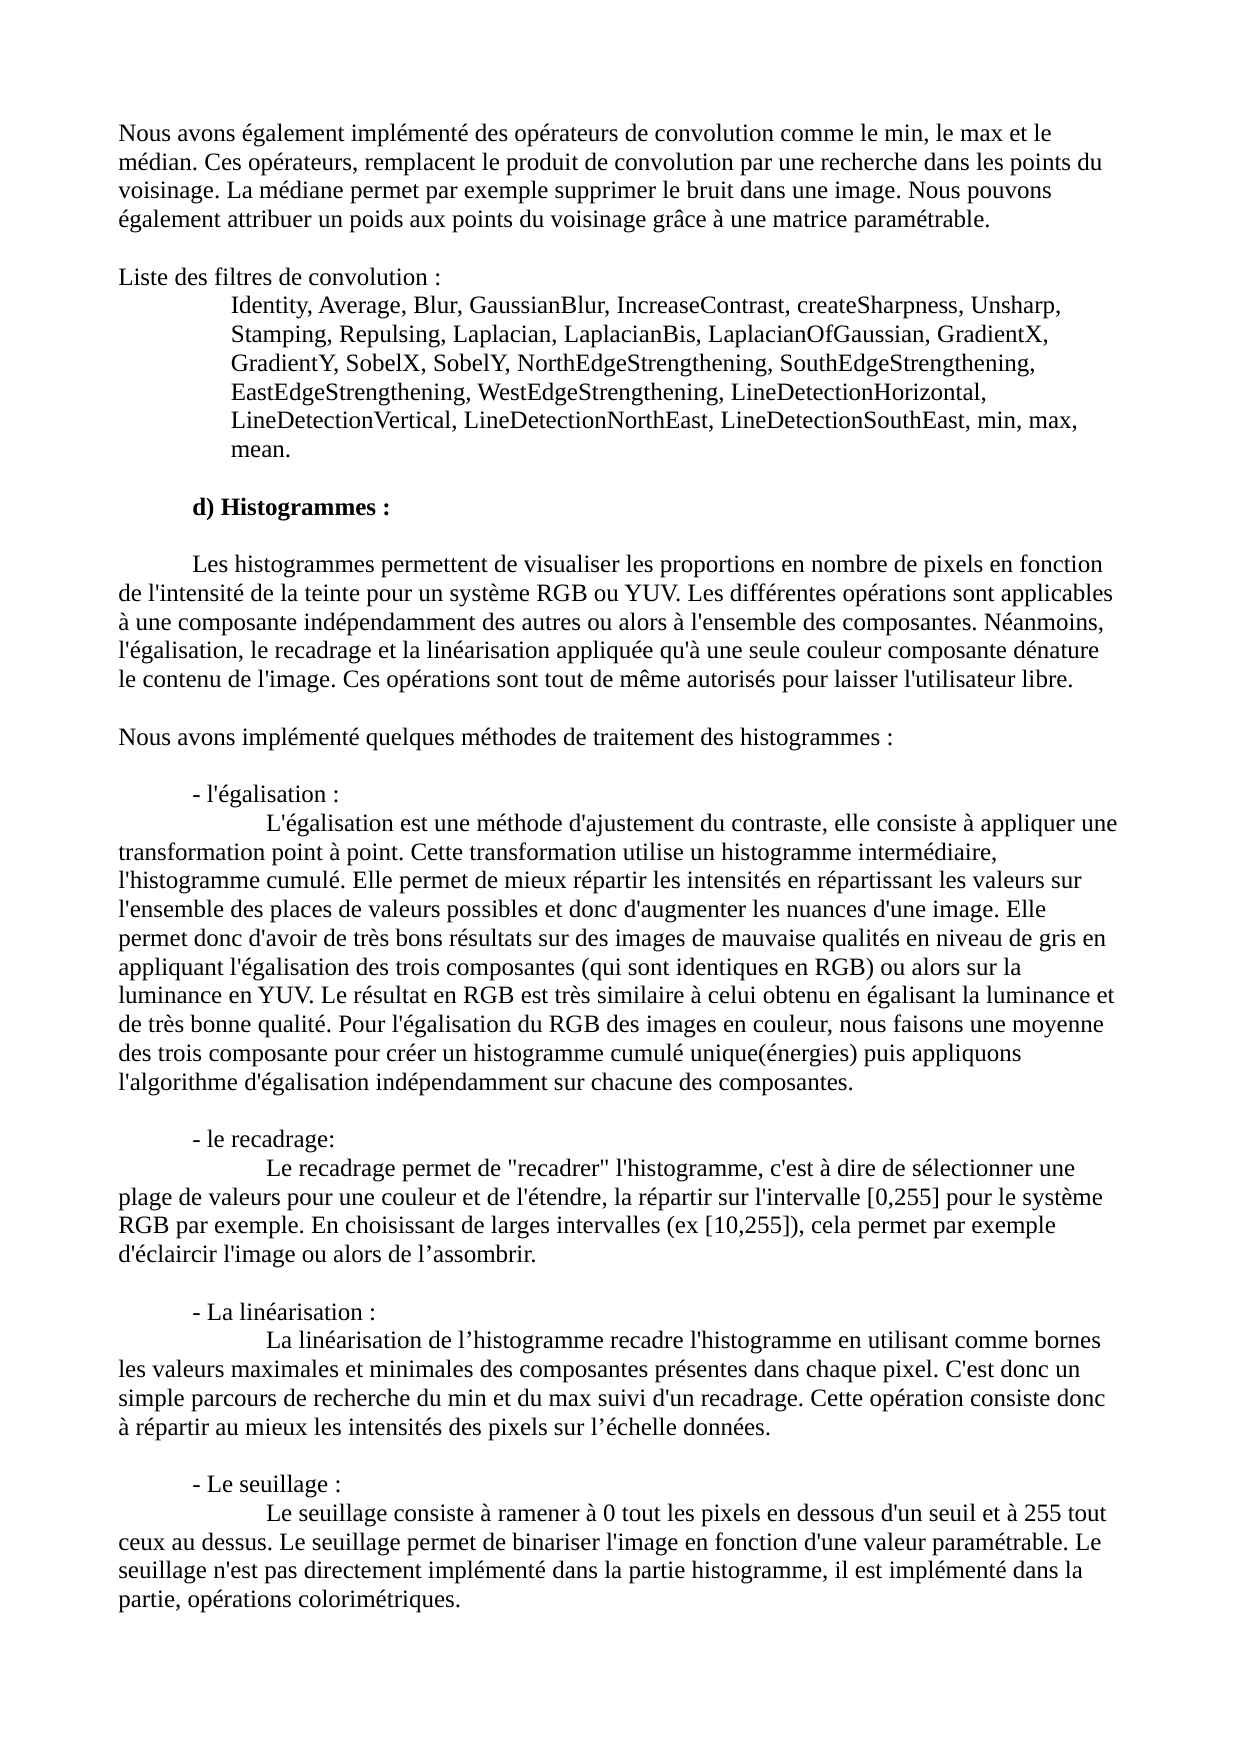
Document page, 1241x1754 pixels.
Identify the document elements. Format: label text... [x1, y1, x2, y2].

text d) Histogrammes : [118, 492, 1122, 521]
text La linéarisation de l’histogramme recadre l'histogramme en utilisant comme bornes les valeurs maximales et minimales des composantes présentes dans chaque pixel. C'est donc un simple parcours de recherche du min et du max suivi d'un recadrage. Cette opération consiste donc à répartir au mieux les intensités des pixels sur l’échelle données. [118, 1326, 1122, 1441]
text Le seuillage consiste à ramener à 0 tout les pixels en dessous d'un seuil et à 255 tout ceux au dessus. Le seuillage permet de binariser l'image en fonction d'une valeur paramétrable. Le seuillage n'est pas directement implémenté dans la partie histogramme, il est implémenté dans la partie, opérations colorimétriques. [118, 1498, 1122, 1613]
text - le recadrage: [118, 1124, 1122, 1153]
text L'égalisation est une méthode d'ajustement du contraste, elle consiste à appliquer une transformation point à point. Cette transformation utilise un histogramme intermédiaire, l'histogramme cumulé. Elle permet de mieux répartir les intensités en répartissant les valeurs sur l'ensemble des places de valeurs possibles et donc d'augmenter les nuances d'une image. Elle permet donc d'avoir de très bons résultats sur des images de mauvaise qualités en niveau de gris en appliquant l'égalisation des trois composantes (qui sont identiques en RGB) ou alors sur la luminance en YUV. Le résultat en RGB est très similaire à celui obtenu en égalisant la luminance et de très bonne qualité. Pour l'égalisation du RGB des images en couleur, nous faisons une moyenne des trois composante pour créer un histogramme cumulé unique(énergies) puis appliquons l'algorithme d'égalisation indépendamment sur chacune des composantes. [118, 808, 1122, 1096]
text Les histogrammes permettent de visualiser les proportions en nombre de pixels en fonction de l'intensité de la teinte pour un système RGB ou YUV. Les différentes opérations sont applicables à une composante indépendamment des autres ou alors à l'ensemble des composantes. Néanmoins, l'égalisation, le recadrage et la linéarisation appliquée qu'à une seule couleur composante dénature le contenu de l'image. Ces opérations sont tout de même autorisés pour laisser l'utilisateur libre. [118, 549, 1122, 693]
list Identity, Average, Blur, GaussianBlur, IncreaseContrast, createSharpness, Unsharp, Stamping, Repulsing, Laplacian, LaplacianBis, LaplacianOfGaussian, GradientX, GradientY, SobelX, SobelY, NorthEdgeStrengthening, SouthEdgeStrengthening, EastEdgeStrengthening, WestEdgeStrengthening, LineDetectionHorizontal, LineDetectionVertical, LineDetectionNorthEast, LineDetectionSouthEast, min, max, mean. [193, 291, 1122, 463]
text Nous avons également implémenté des opérateurs de convolution comme le min, le max et le médian. Ces opérateurs, remplacent le produit de convolution par une recherche dans les points du voisinage. La médiane permet par exemple supprimer le bruit dans une image. Nous pouvons également attribuer un poids aux points du voisinage grâce à une matrice paramétrable. [118, 118, 1122, 233]
text - l'égalisation : [118, 779, 1122, 808]
text Nous avons implémenté quelques méthodes de traitement des histogrammes : [118, 722, 1122, 751]
text - Le seuillage : [118, 1469, 1122, 1498]
text Liste des filtres de convolution : [118, 262, 1122, 291]
text Le recadrage permet de "recadrer" l'histogramme, c'est à dire de sélectionner une plage de valeurs pour une couleur et de l'étendre, la répartir sur l'intervalle [0,255] pour le système RGB par exemple. En choisissant de larges intervalles (ex [10,255]), cela permet par exemple d'éclaircir l'image ou alors de l’assombrir. [118, 1153, 1122, 1268]
text - La linéarisation : [118, 1297, 1122, 1326]
